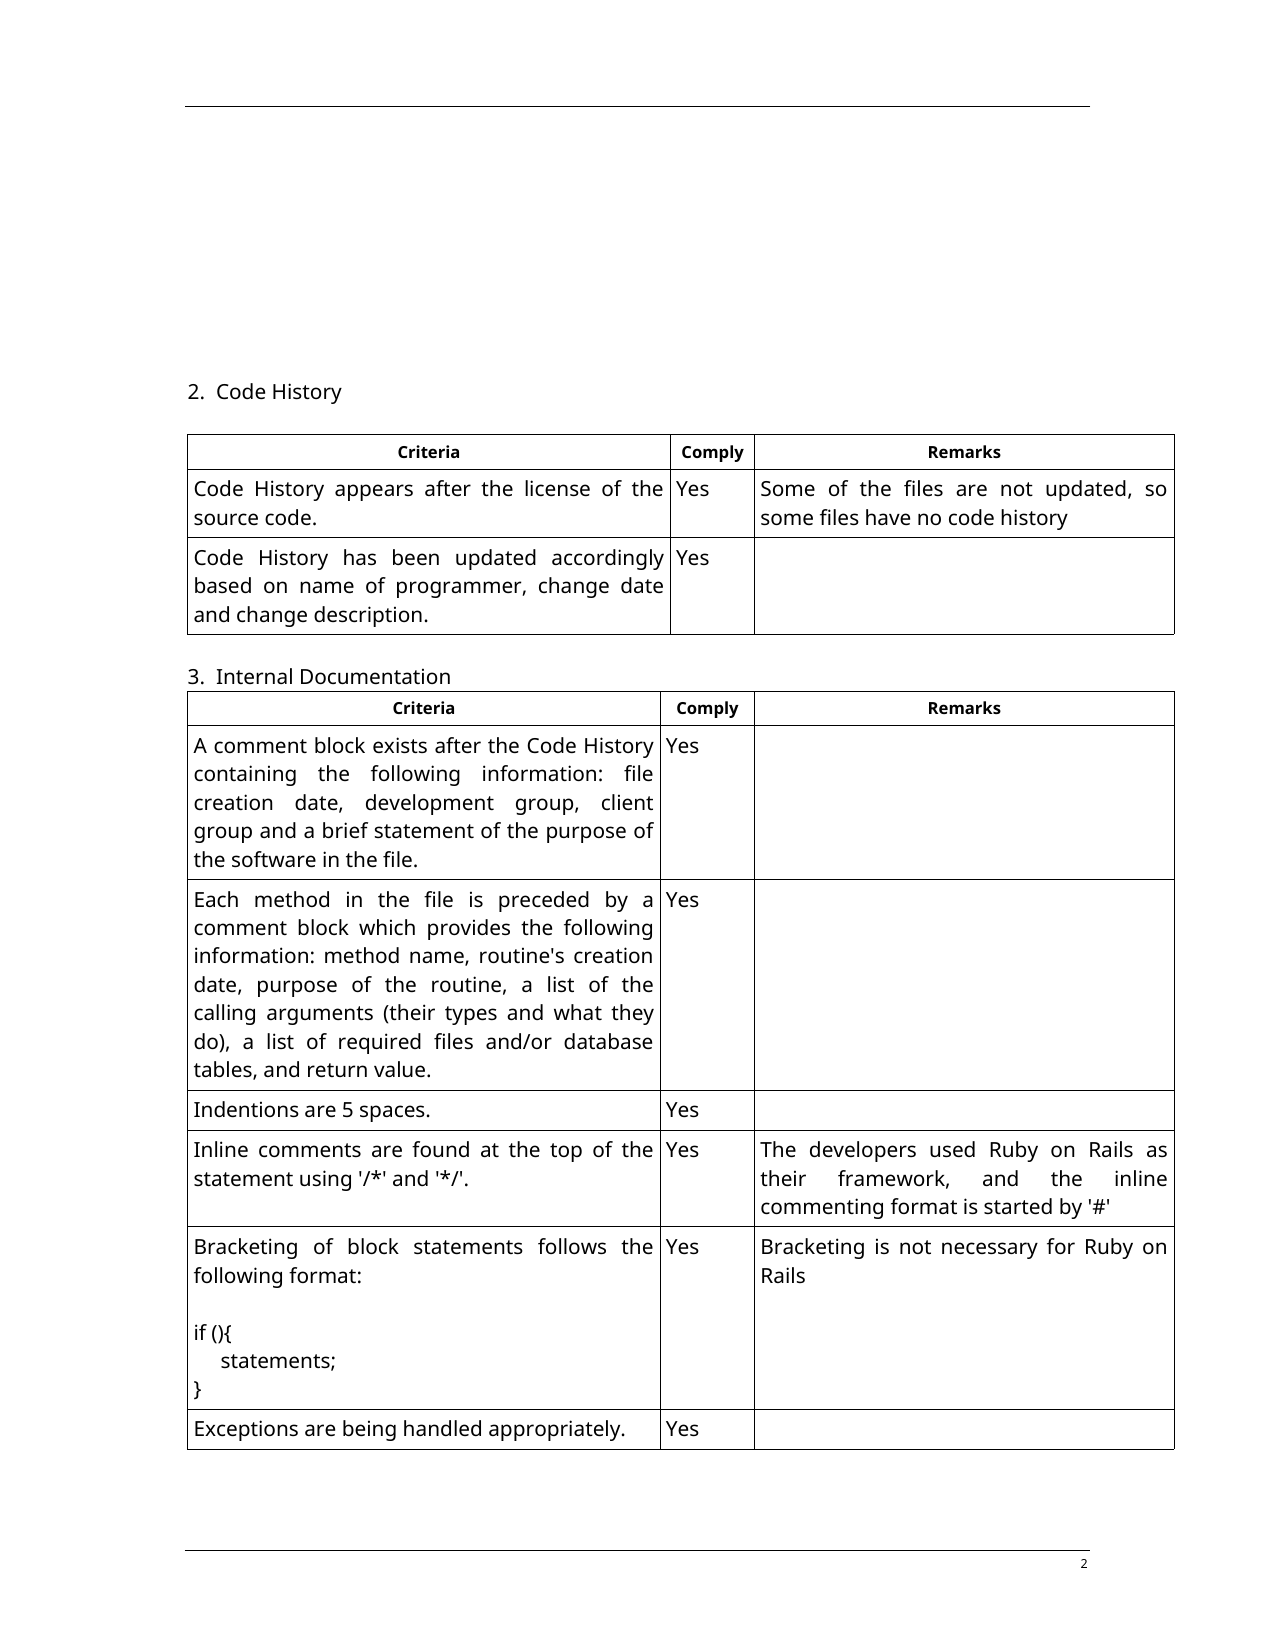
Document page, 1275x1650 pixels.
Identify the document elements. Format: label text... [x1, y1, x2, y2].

table_cell Some of the files are not updated, so some files have no code history [755, 470, 1174, 537]
table_header Remarks [755, 692, 1174, 725]
table_cell A comment block exists after the Code History containing the following information: file creation date, development group, client group and a brief statement of the purpose of the software in the file. [188, 726, 660, 879]
table_header Criteria [188, 435, 670, 469]
table_cell [755, 880, 1174, 1089]
table_cell The developers used Ruby on Rails as their framework, and the inline commenting format is started by '#' [755, 1131, 1174, 1226]
table_cell Yes [661, 1131, 754, 1226]
table_cell Yes [661, 1227, 754, 1409]
table_header Comply [671, 435, 754, 469]
table_cell Inline comments are found at the top of the statement using '/*' and '*/'. [188, 1131, 660, 1226]
table_cell Yes [661, 726, 754, 879]
text 3. Internal Documentation [187, 662, 1087, 691]
table_cell Each method in the file is preceded by a comment block which provides the following information: method name, routine's creation date, purpose of the routine, a list of the calling arguments (their types and what they do), a list of required files and/or database tables, and return value. [188, 880, 660, 1089]
table_cell Yes [661, 1091, 754, 1129]
table_cell Code History has been updated accordingly based on name of programmer, change date and change description. [188, 538, 670, 634]
text 2. Code History [187, 377, 1087, 406]
table_cell Yes [661, 1410, 754, 1449]
table_cell [755, 538, 1174, 634]
table_cell Bracketing is not necessary for Ruby on Rails [755, 1227, 1174, 1409]
table_cell [755, 1410, 1174, 1449]
table_cell Exceptions are being handled appropriately. [188, 1410, 660, 1449]
table_cell [755, 1091, 1174, 1129]
table_cell Code History appears after the license of the source code. [188, 470, 670, 537]
table_cell Indentions are 5 spaces. [188, 1091, 660, 1129]
table_cell Bracketing of block statements follows the following format: if (){ statements; } [188, 1227, 660, 1409]
table_header Comply [661, 692, 754, 725]
table_header Remarks [755, 435, 1174, 469]
table_cell Yes [661, 880, 754, 1089]
table_cell [755, 726, 1174, 879]
table_cell Yes [671, 538, 754, 634]
table_cell Yes [671, 470, 754, 537]
table_header Criteria [188, 692, 660, 725]
